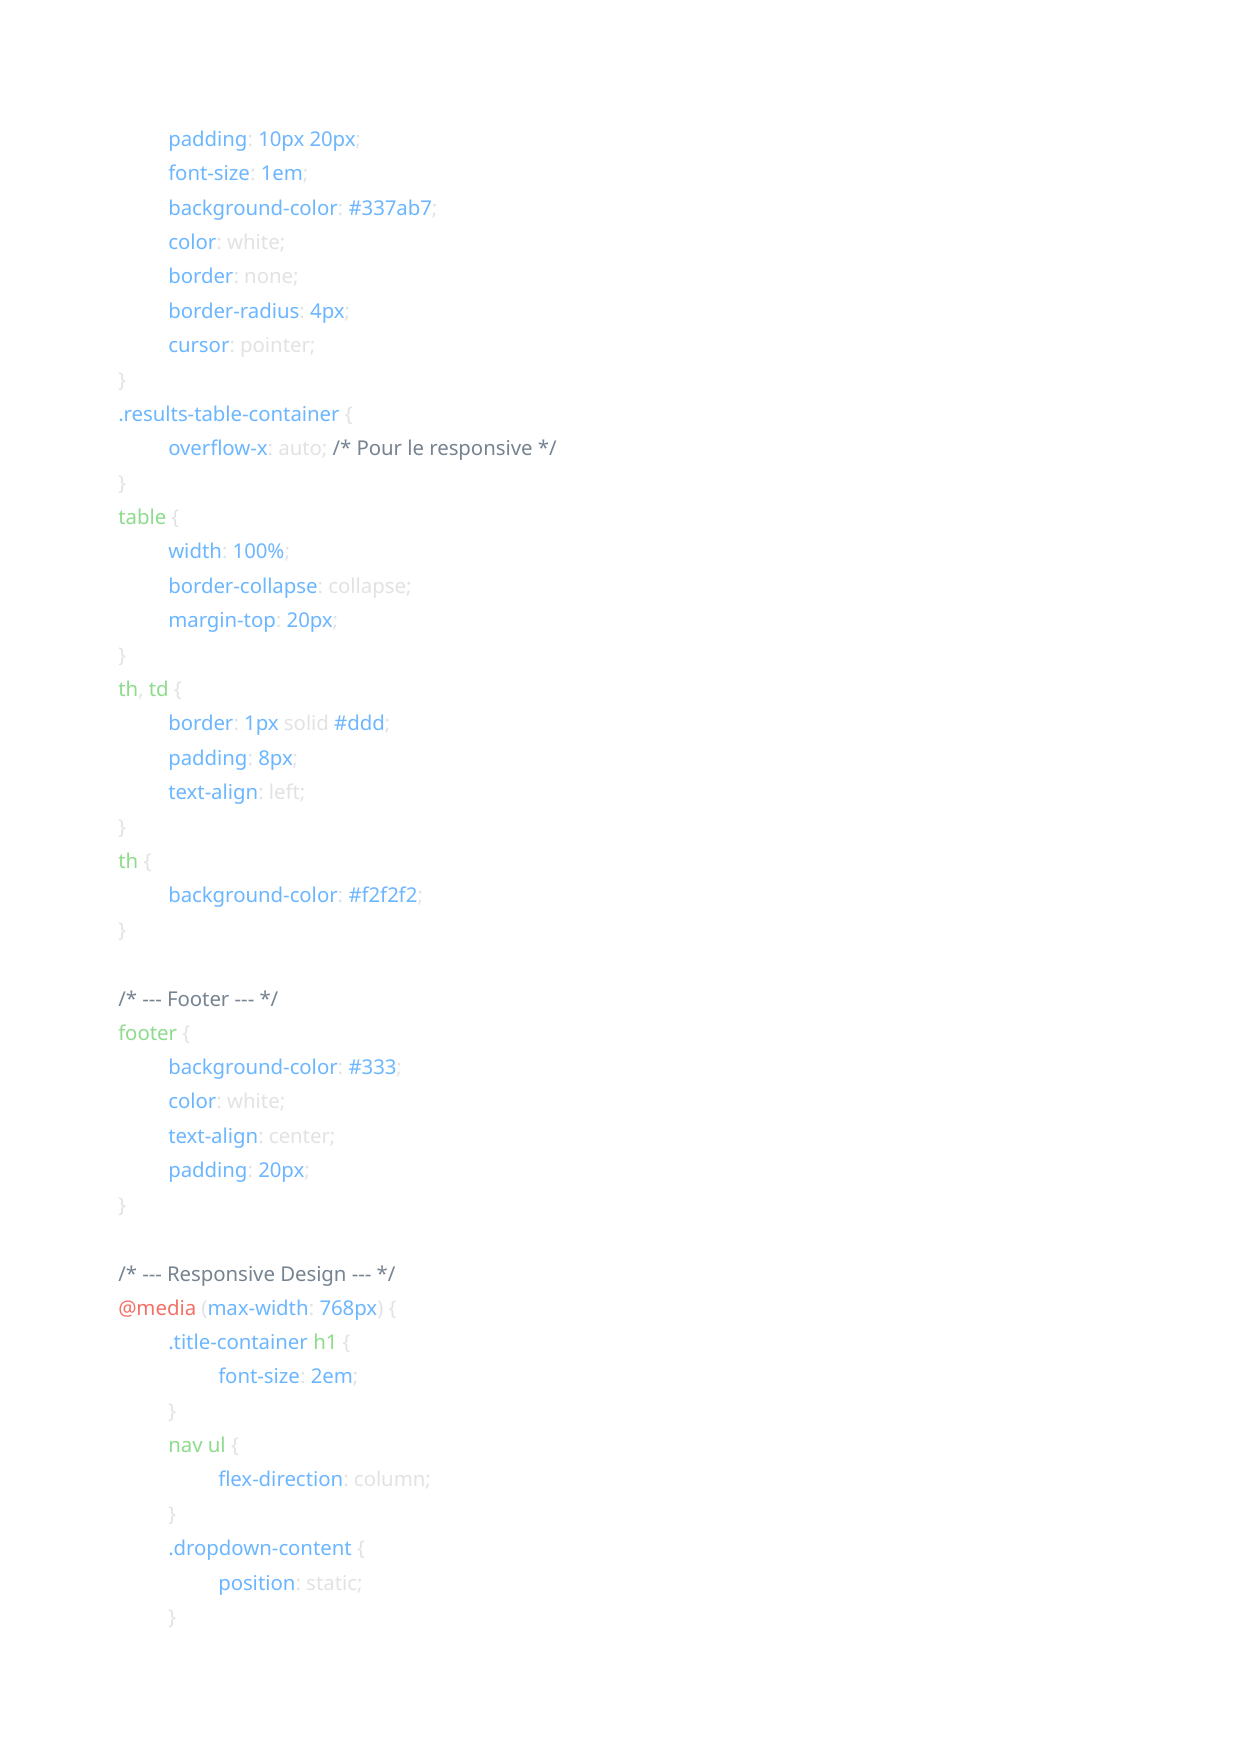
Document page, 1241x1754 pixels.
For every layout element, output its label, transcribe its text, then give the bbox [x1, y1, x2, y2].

text cursor: pointer; [118, 324, 1122, 359]
text } [118, 909, 1122, 943]
text border-collapse: collapse; [118, 565, 1122, 599]
text width: 100%; [118, 531, 1122, 565]
text .title-container h1 { [118, 1321, 1122, 1356]
text /* --- Footer --- */ [118, 977, 1122, 1012]
text table { [118, 496, 1122, 531]
text th, td { [118, 668, 1122, 702]
text position: static; [118, 1562, 1122, 1596]
text background-color: #f2f2f2; [118, 874, 1122, 909]
text flex-direction: column; [118, 1459, 1122, 1493]
text .results-table-container { [118, 393, 1122, 427]
text margin-top: 20px; [118, 599, 1122, 634]
text color: white; [118, 221, 1122, 256]
text font-size: 2em; [118, 1356, 1122, 1390]
text } [118, 1390, 1122, 1424]
text } [118, 359, 1122, 393]
text } [118, 1184, 1122, 1218]
text font-size: 1em; [118, 152, 1122, 187]
text border: none; [118, 256, 1122, 290]
text background-color: #333; [118, 1046, 1122, 1081]
text border-radius: 4px; [118, 290, 1122, 324]
text background-color: #337ab7; [118, 187, 1122, 221]
text padding: 8px; [118, 737, 1122, 771]
text } [118, 1596, 1122, 1631]
text } [118, 462, 1122, 496]
text border: 1px solid #ddd; [118, 702, 1122, 737]
text padding: 10px 20px; [118, 118, 1122, 152]
text text-align: center; [118, 1115, 1122, 1149]
text color: white; [118, 1081, 1122, 1115]
text th { [118, 840, 1122, 874]
text } [118, 1493, 1122, 1527]
text } [118, 634, 1122, 668]
text .dropdown-content { [118, 1527, 1122, 1562]
text text-align: left; [118, 771, 1122, 806]
text @media (max-width: 768px) { [118, 1287, 1122, 1321]
text padding: 20px; [118, 1149, 1122, 1184]
text /* --- Responsive Design --- */ [118, 1252, 1122, 1287]
text overflow-x: auto; /* Pour le responsive */ [118, 427, 1122, 462]
text footer { [118, 1012, 1122, 1046]
text nav ul { [118, 1424, 1122, 1459]
text } [118, 806, 1122, 840]
